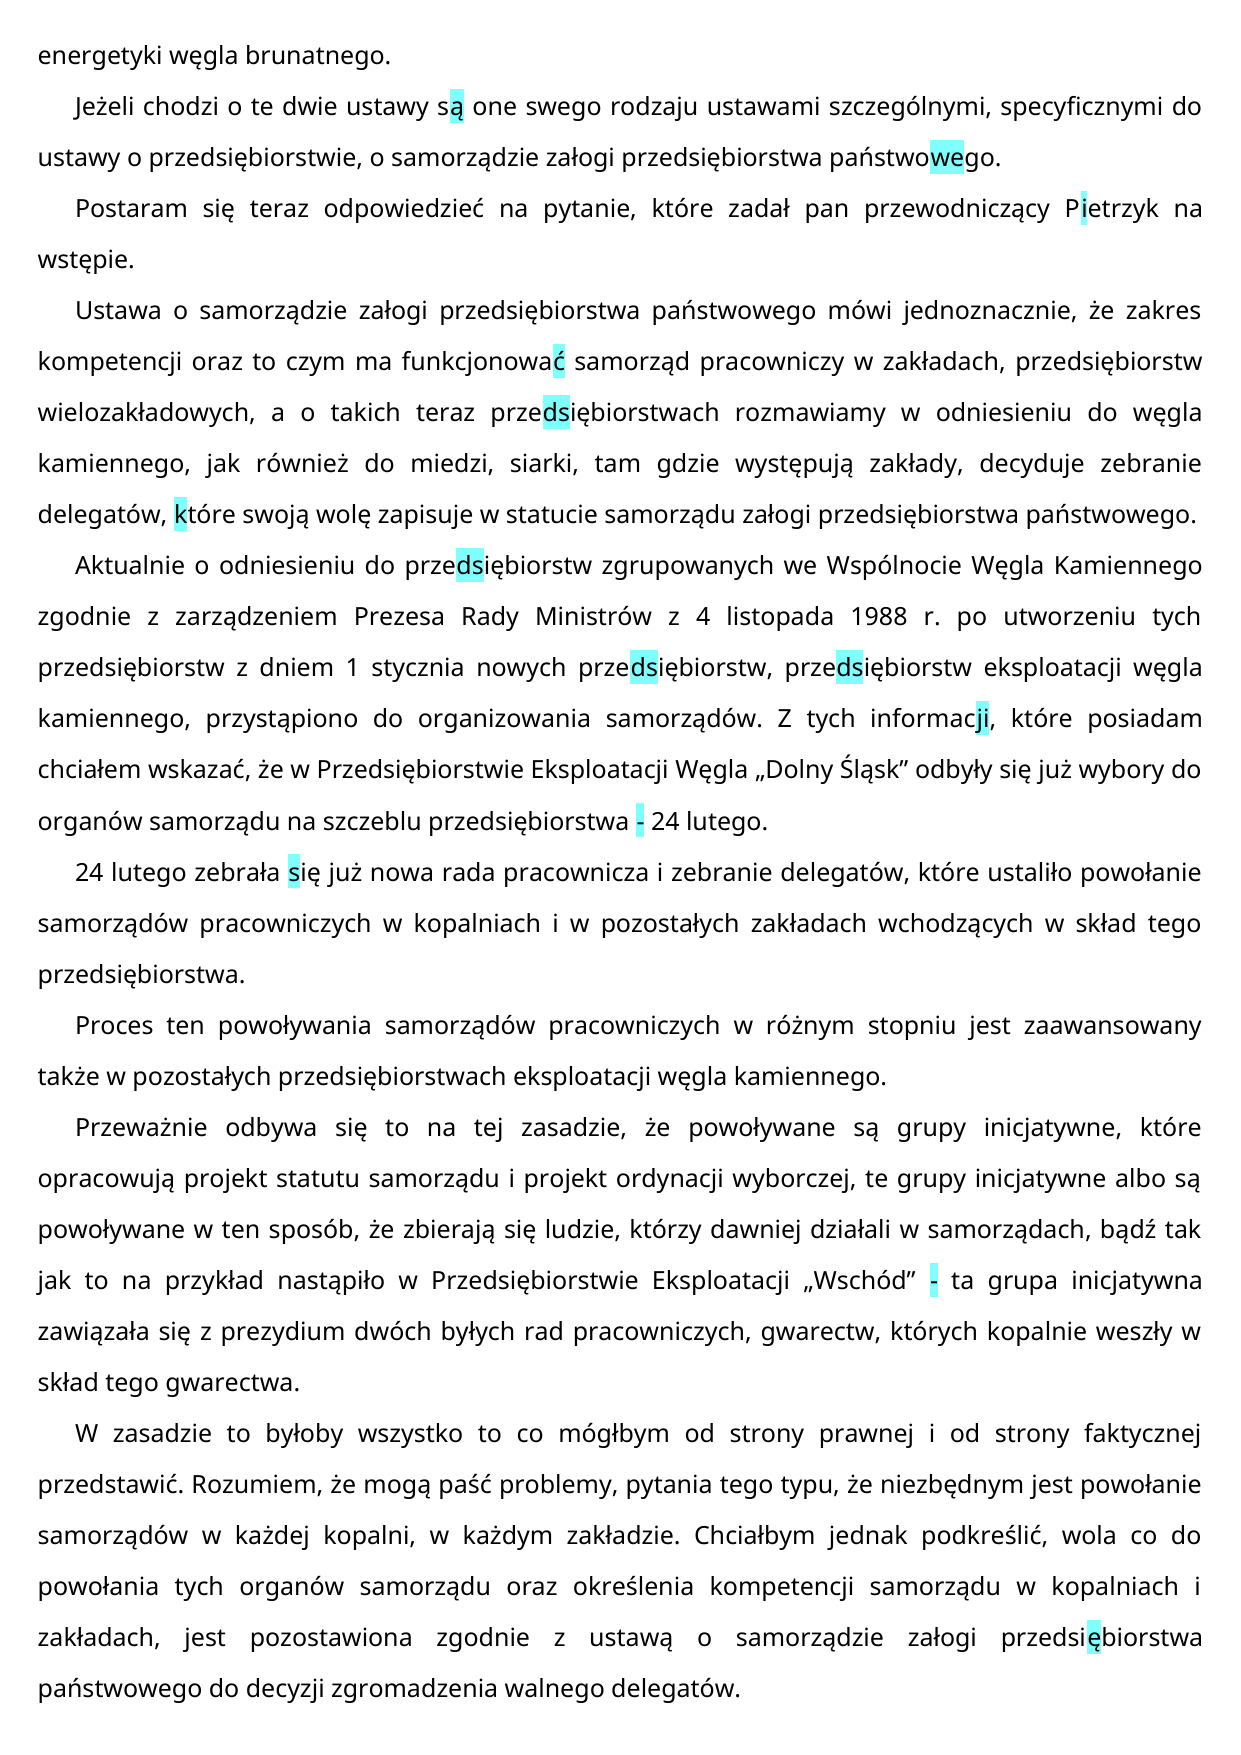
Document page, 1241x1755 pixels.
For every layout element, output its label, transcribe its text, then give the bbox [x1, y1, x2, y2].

text 24 lutego zebrała się już nowa rada pracownicza i zebranie delegatów, które ustaliło powołanie samorządów pracowniczych w kopalniach i w pozostałych zakładach wchodzących w skład tego przedsiębiorstwa. [37, 854, 1203, 990]
text Postaram się teraz odpowiedzieć na pytanie, które zadał pan przewodniczący Pietrzyk na wstępie. [37, 191, 1203, 276]
text Przeważnie odbywa się to na tej zasadzie, że powoływane są grupy inicjatywne, które opracowują projekt statutu samorządu i projekt ordynacji wyborczej, te grupy inicjatywne albo są powoływane w ten sposób, że zbierają się ludzie, którzy dawniej działali w samorządach, bądź tak jak to na przykład nastąpiło w Przedsiębiorstwie Eksploatacji „Wschód” - ta grupa inicjatywna zawiązała się z prezydium dwóch byłych rad pracowniczych, gwarectw, których kopalnie weszły w skład tego gwarectwa. [37, 1109, 1203, 1399]
text Aktualnie o odniesieniu do przedsiębiorstw zgrupowanych we Wspólnocie Węgla Kamiennego zgodnie z zarządzeniem Prezesa Rady Ministrów z 4 listopada 1988 r. po utworzeniu tych przedsiębiorstw z dniem 1 stycznia nowych przedsiębiorstw, przedsiębiorstw eksploatacji węgla kamiennego, przystąpiono do organizowania samorządów. Z tych informacji, które posiadam chciałem wskazać, że w Przedsiębiorstwie Eksploatacji Węgla „Dolny Śląsk” odbyły się już wybory do organów samorządu na szczeblu przedsiębiorstwa - 24 lutego. [37, 548, 1203, 837]
text Jeżeli chodzi o te dwie ustawy są one swego rodzaju ustawami szczególnymi, specyficznymi do ustawy o przedsiębiorstwie, o samorządzie załogi przedsiębiorstwa państwowego. [37, 88, 1203, 174]
text Ustawa o samorządzie załogi przedsiębiorstwa państwowego mówi jednoznacznie, że zakres kompetencji oraz to czym ma funkcjonować samorząd pracowniczy w zakładach, przedsiębiorstw wielozakładowych, a o takich teraz przedsiębiorstwach rozmawiamy w odniesieniu do węgla kamiennego, jak również do miedzi, siarki, tam gdzie występują zakłady, decyduje zebranie delegatów, które swoją wolę zapisuje w statucie samorządu załogi przedsiębiorstwa państwowego. [37, 293, 1203, 531]
text W zasadzie to byłoby wszystko to co mógłbym od strony prawnej i od strony faktycznej przedstawić. Rozumiem, że mogą paść problemy, pytania tego typu, że niezbędnym jest powołanie samorządów w każdej kopalni, w każdym zakładzie. Chciałbym jednak podkreślić, wola co do powołania tych organów samorządu oraz określenia kompetencji samorządu w kopalniach i zakładach, jest pozostawiona zgodnie z ustawą o samorządzie załogi przedsiębiorstwa państwowego do decyzji zgromadzenia walnego delegatów. [37, 1416, 1203, 1705]
text Proces ten powoływania samorządów pracowniczych w różnym stopniu jest zaawansowany także w pozostałych przedsiębiorstwach eksploatacji węgla kamiennego. [37, 1007, 1203, 1092]
text energetyki węgla brunatnego. [37, 37, 1203, 72]
